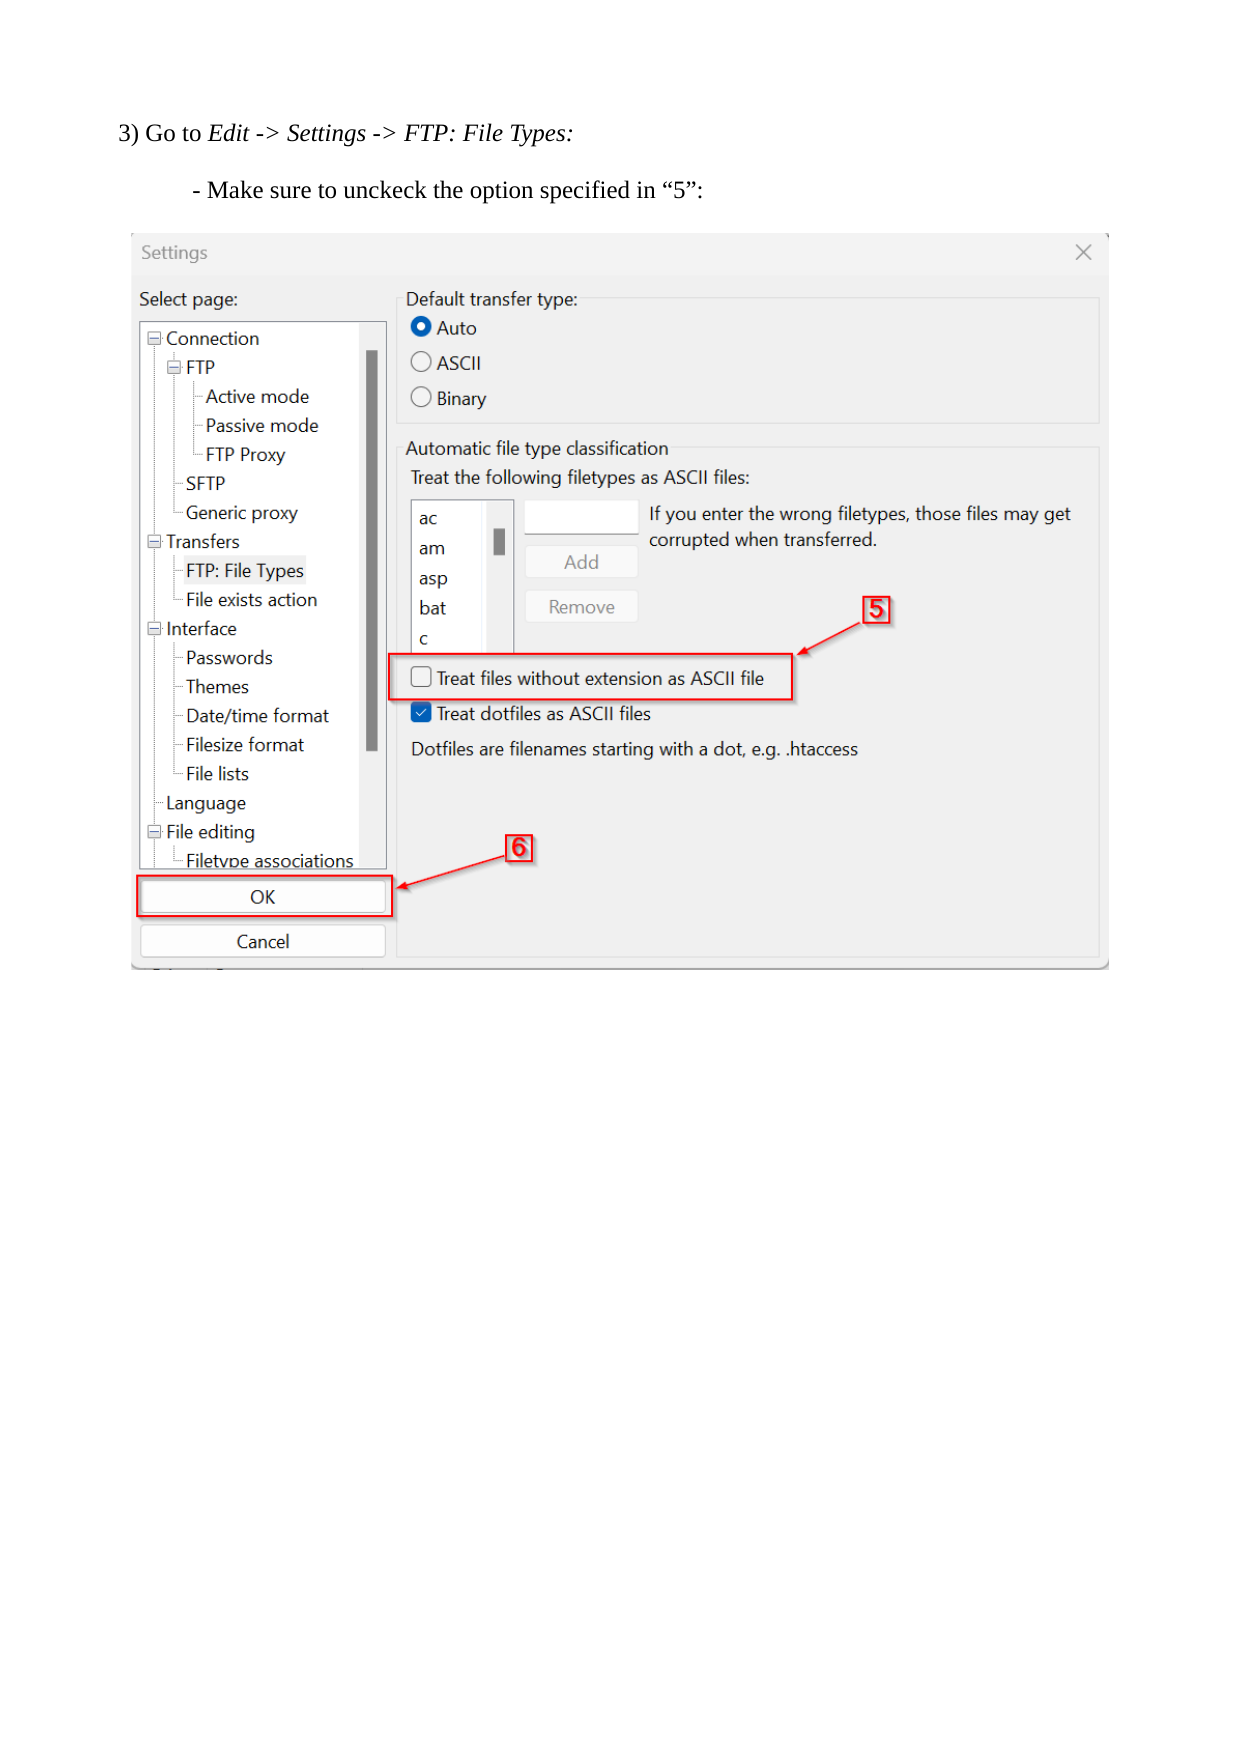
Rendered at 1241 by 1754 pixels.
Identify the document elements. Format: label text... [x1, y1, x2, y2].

picture [131, 233, 1109, 970]
text - Make sure to unckeck the option specified in “5”: [118, 176, 1122, 204]
text 3) Go to Edit -> Settings -> FTP: File Types: [118, 118, 1122, 147]
